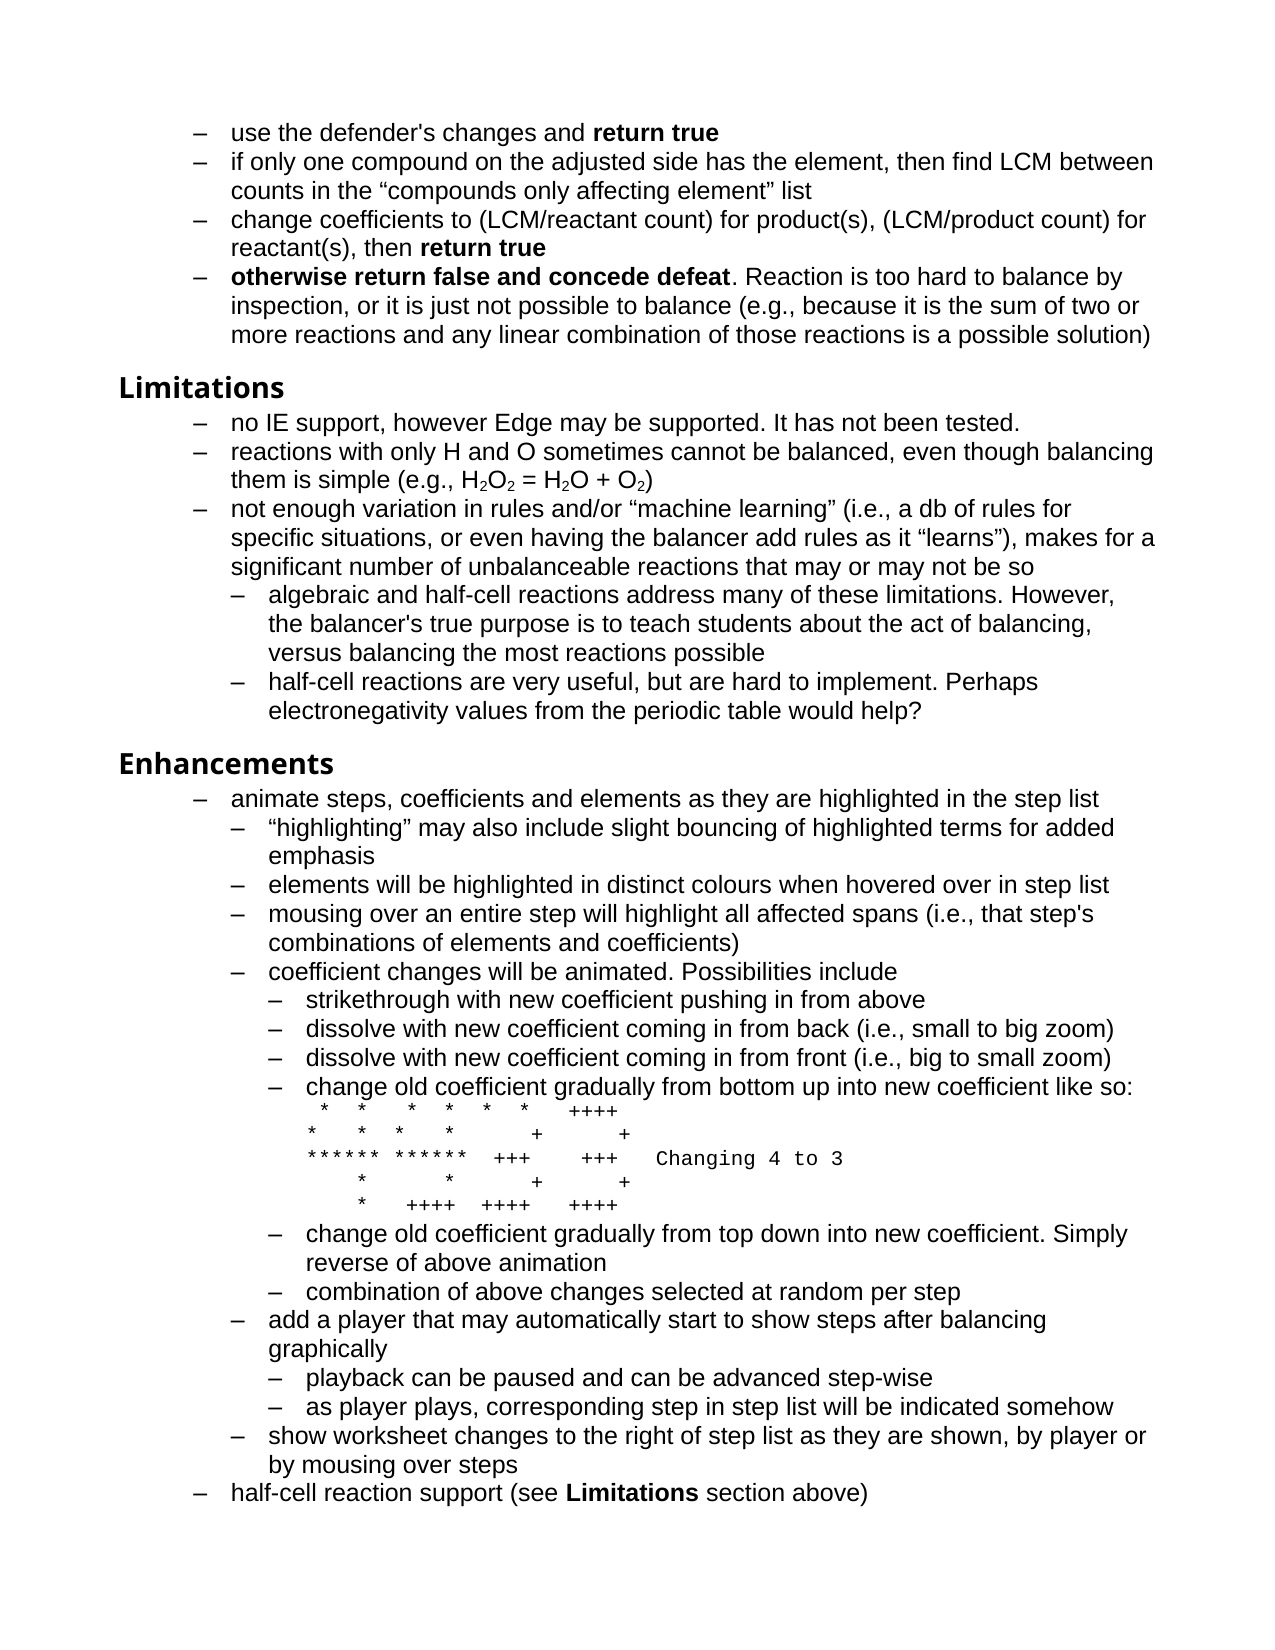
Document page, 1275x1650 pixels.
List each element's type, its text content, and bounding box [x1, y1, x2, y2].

list * * * * * * ++++ [268, 1101, 1157, 1124]
list * * + + [268, 1172, 1157, 1195]
list change old coefficient gradually from bottom up into new coefficient like so: [268, 1072, 1157, 1101]
subtitle Enhancements [118, 743, 1157, 783]
list change coefficients to (LCM/reactant count) for product(s), (LCM/product count) for reactant(s), then return true [193, 204, 1157, 262]
list combination of above changes selected at random per step [268, 1277, 1157, 1306]
list elements will be highlighted in distinct colours when hovered over in step list [231, 870, 1157, 899]
list as player plays, corresponding step in step list will be indicated somehow [268, 1392, 1157, 1421]
list playback can be paused and can be advanced step-wise [268, 1363, 1157, 1392]
list “highlighting” may also include slight bouncing of highlighted terms for added emphasis [231, 812, 1157, 870]
list show worksheet changes to the right of step list as they are shown, by player or by mousing over steps [231, 1421, 1157, 1478]
list reactions with only H and O sometimes cannot be balanced, even though balancing them is simple (e.g., H2O2 = H2O + O2) [193, 437, 1157, 494]
list algebraic and half-cell reactions address many of these limitations. However, the balancer's true purpose is to teach students about the act of balancing, versus balancing the most reactions possible [231, 581, 1157, 667]
list animate steps, coefficients and elements as they are highlighted in the step list [193, 784, 1157, 812]
list mousing over an entire step will highlight all affected spans (i.e., that step's combinations of elements and coefficients) [231, 899, 1157, 957]
subtitle Limitations [118, 367, 1157, 407]
list change old coefficient gradually from top down into new coefficient. Simply reverse of above animation [268, 1219, 1157, 1277]
list ****** ****** +++ +++ Changing 4 to 3 [268, 1148, 1157, 1172]
list otherwise return false and concede defeat. Reaction is too hard to balance by inspection, or it is just not possible to balance (e.g., because it is the sum of two or more reactions and any linear combination of those reactions is a possible solution) [193, 262, 1157, 348]
list dissolve with new coefficient coming in from back (i.e., small to big zoom) [268, 1014, 1157, 1043]
list no IE support, however Edge may be supported. It has not been tested. [193, 408, 1157, 437]
list * ++++ ++++ ++++ [268, 1195, 1157, 1219]
list use the defender's changes and return true [193, 118, 1157, 147]
list strikethrough with new coefficient pushing in from above [268, 985, 1157, 1014]
list half-cell reaction support (see Limitations section above) [193, 1478, 1157, 1507]
list add a player that may automatically start to show steps after balancing graphically [231, 1306, 1157, 1363]
list if only one compound on the adjusted side has the element, then find LCM between counts in the “compounds only affecting element” list [193, 147, 1157, 204]
list not enough variation in rules and/or “machine learning” (i.e., a db of rules for specific situations, or even having the balancer add rules as it “learns”), makes for a significant number of unbalanceable reactions that may or may not be so [193, 494, 1157, 581]
list half-cell reactions are very useful, but are hard to implement. Perhaps electronegativity values from the periodic table would help? [231, 667, 1157, 724]
list dissolve with new coefficient coming in from front (i.e., big to small zoom) [268, 1043, 1157, 1072]
list coefficient changes will be animated. Possibilities include [231, 957, 1157, 985]
list * * * * + + [268, 1124, 1157, 1148]
